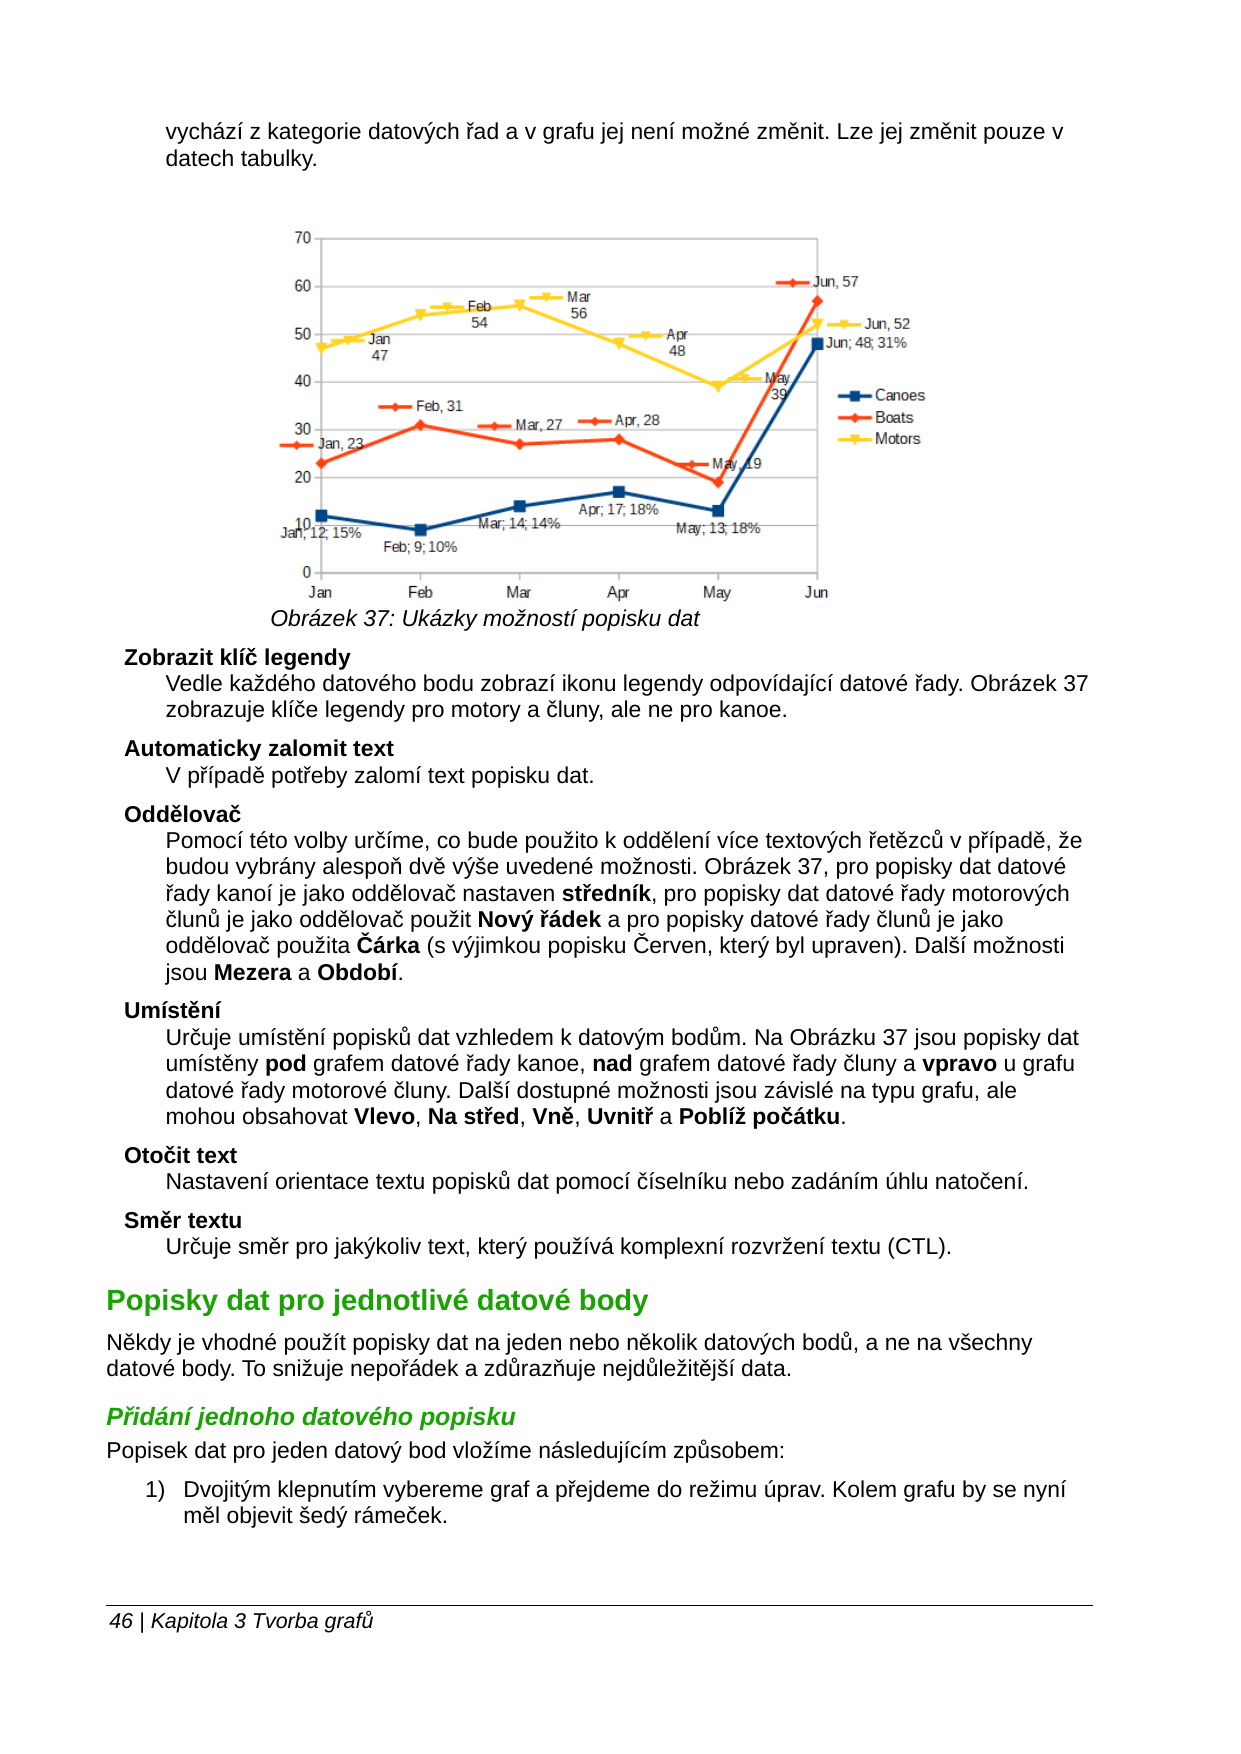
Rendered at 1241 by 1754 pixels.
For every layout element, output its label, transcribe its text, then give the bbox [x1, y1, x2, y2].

text Určuje umístění popisků dat vzhledem k datovým bodům. Na Obrázku 37 jsou popisky dat umístěny pod grafem datové řady kanoe, nad grafem datové řady čluny a vpravo u grafu datové řady motorové čluny. Další dostupné možnosti jsou závislé na typu grafu, ale mohou obsahovat Vlevo, Na střed, Vně, Uvnitř a Poblíž počátku. [165, 1024, 1093, 1129]
text Popisek dat pro jeden datový bod vložíme následujícím způsobem: [106, 1437, 1093, 1463]
text V případě potřeby zalomí text popisku dat. [165, 762, 1093, 788]
text Obrázek 37: Ukázky možností popisku dat [270, 606, 929, 632]
text Umístění [124, 997, 1093, 1024]
text vychází z kategorie datových řad a v grafu jej není možné změnit. Lze jej změnit pouze v datech tabulky. [165, 118, 1093, 171]
text Zobrazit klíč legendy [124, 644, 1093, 670]
text Otočit text [124, 1142, 1093, 1168]
subtitle Popisky dat pro jednotlivé datové body [106, 1283, 1093, 1317]
text Pomocí této volby určíme, co bude použito k oddělení více textových řetězců v případě, že budou vybrány alespoň dvě výše uvedené možnosti. Obrázek 37, pro popisky dat datové řady kanoí je jako oddělovač nastaven středník, pro popisky dat datové řady motorových člunů je jako oddělovač použit Nový řádek a pro popisky datové řady člunů je jako oddělovač použita Čárka (s výjimkou popisku Červen, který byl upraven). Další možnosti jsou Mezera a Období. [165, 827, 1093, 985]
text Směr textu [124, 1207, 1093, 1233]
text Určuje směr pro jakýkoliv text, který používá komplexní rozvržení textu (CTL). [165, 1233, 1093, 1260]
subtitle Přidání jednoho datového popisku [106, 1402, 1093, 1431]
text Nastavení orientace textu popisků dat pomocí číselníku nebo zadáním úhlu natočení. [165, 1168, 1093, 1194]
text Někdy je vhodné použít popisky dat na jeden nebo několik datových bodů, a ne na všechny datové body. To snižuje nepořádek a zdůrazňuje nejdůležitější data. [106, 1329, 1093, 1381]
text Vedle každého datového bodu zobrazí ikonu legendy odpovídající datové řady. Obrázek 37 zobrazuje klíče legendy pro motory a čluny, ale ne pro kanoe. [165, 670, 1093, 723]
list Dvojitým klepnutím vybereme graf a přejdeme do režimu úprav. Kolem grafu by se nyní měl objevit šedý rámeček. [165, 1476, 1093, 1528]
picture [270, 221, 929, 606]
text Automaticky zalomit text [124, 735, 1093, 762]
text Oddělovač [124, 801, 1093, 827]
